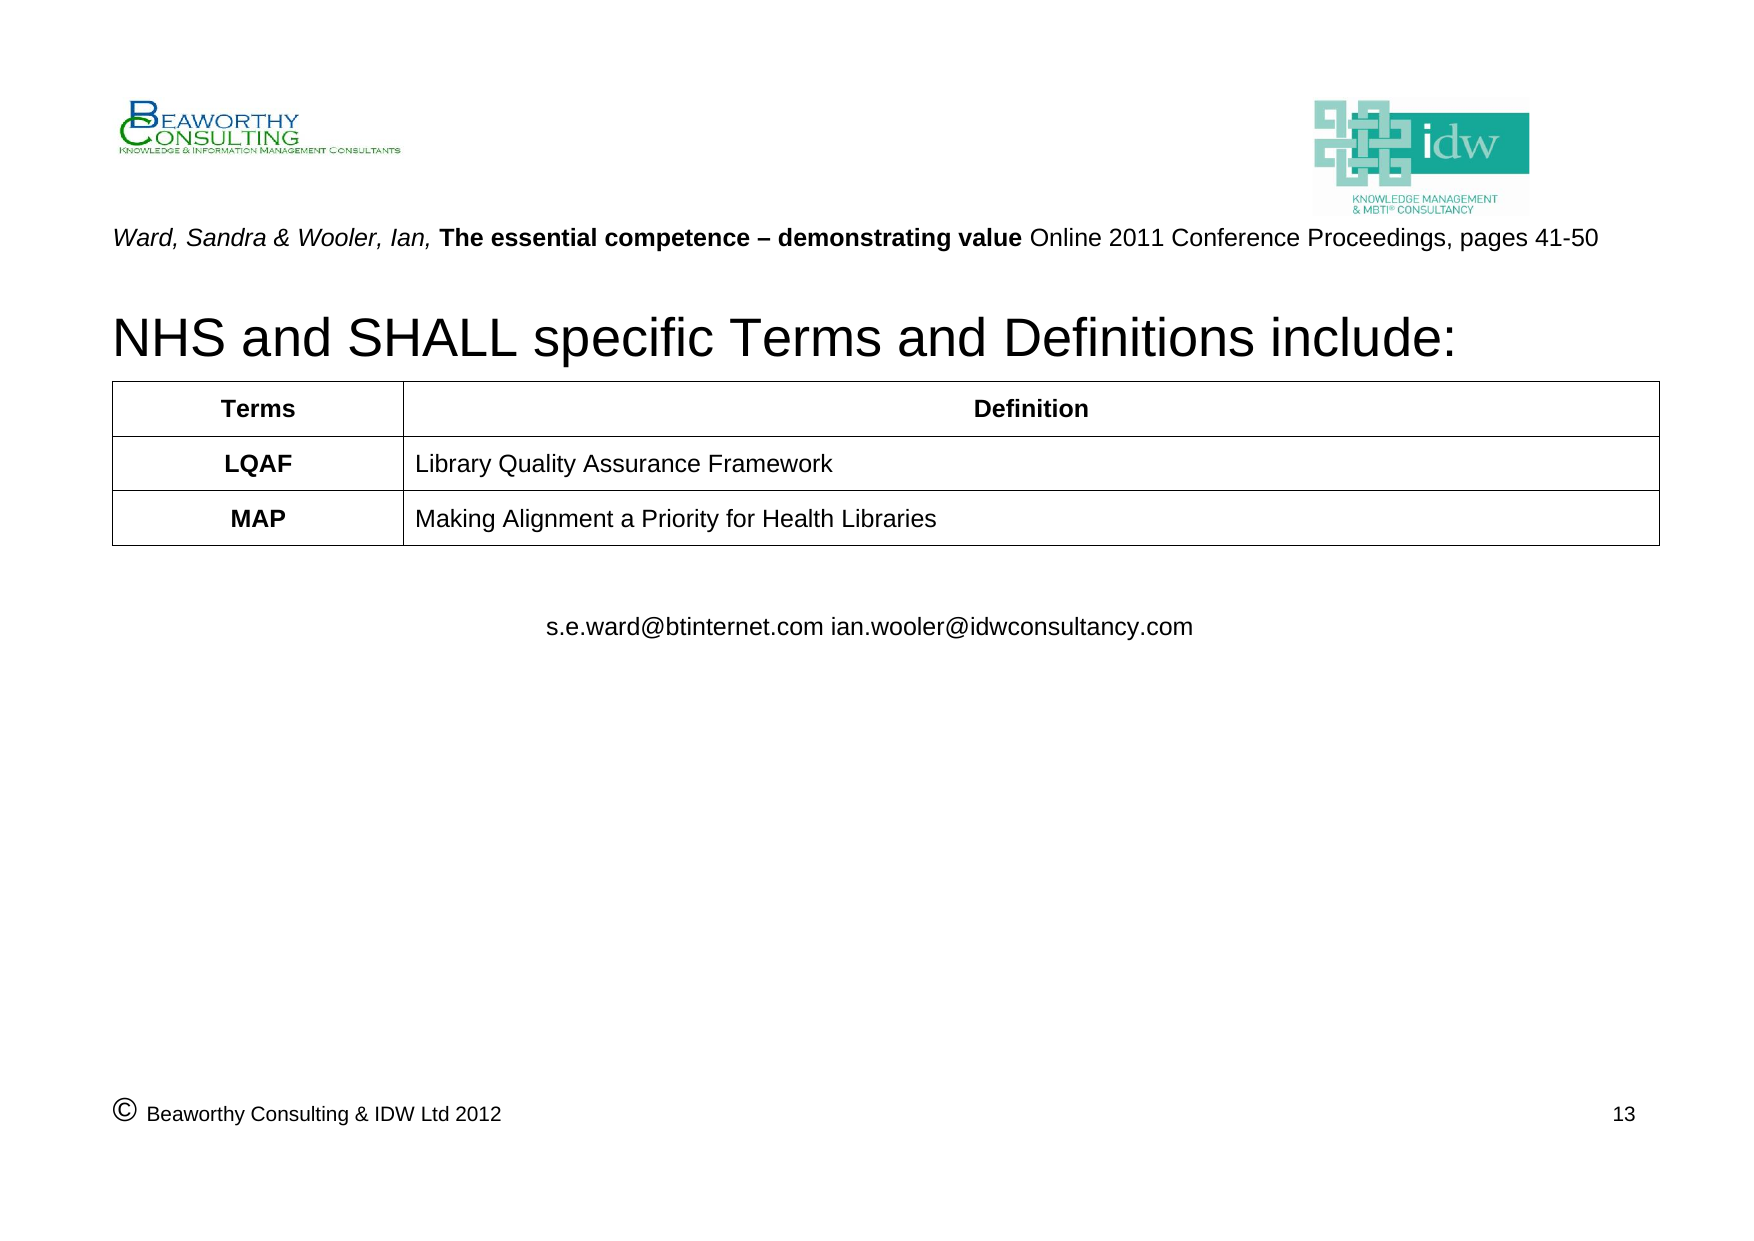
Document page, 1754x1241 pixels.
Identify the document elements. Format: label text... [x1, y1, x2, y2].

text s.e.ward@btinternet.com ian.wooler@idwconsultancy.com [112, 612, 1641, 641]
table_cell LQAF [113, 437, 403, 490]
table_cell Library Quality Assurance Framework [404, 437, 1659, 490]
table_cell Making Alignment a Priority for Health Libraries [404, 491, 1659, 545]
table_header Terms [113, 382, 403, 436]
table_cell MAP [113, 491, 403, 545]
table_header Definition [404, 382, 1659, 436]
text NHS and SHALL specific Terms and Definitions include: [112, 306, 1641, 368]
text Ward, Sandra & Wooler, Ian, The essential competence – demonstrating value Online 2011 Conference Proceedings, pages 41-50 [112, 223, 1641, 252]
